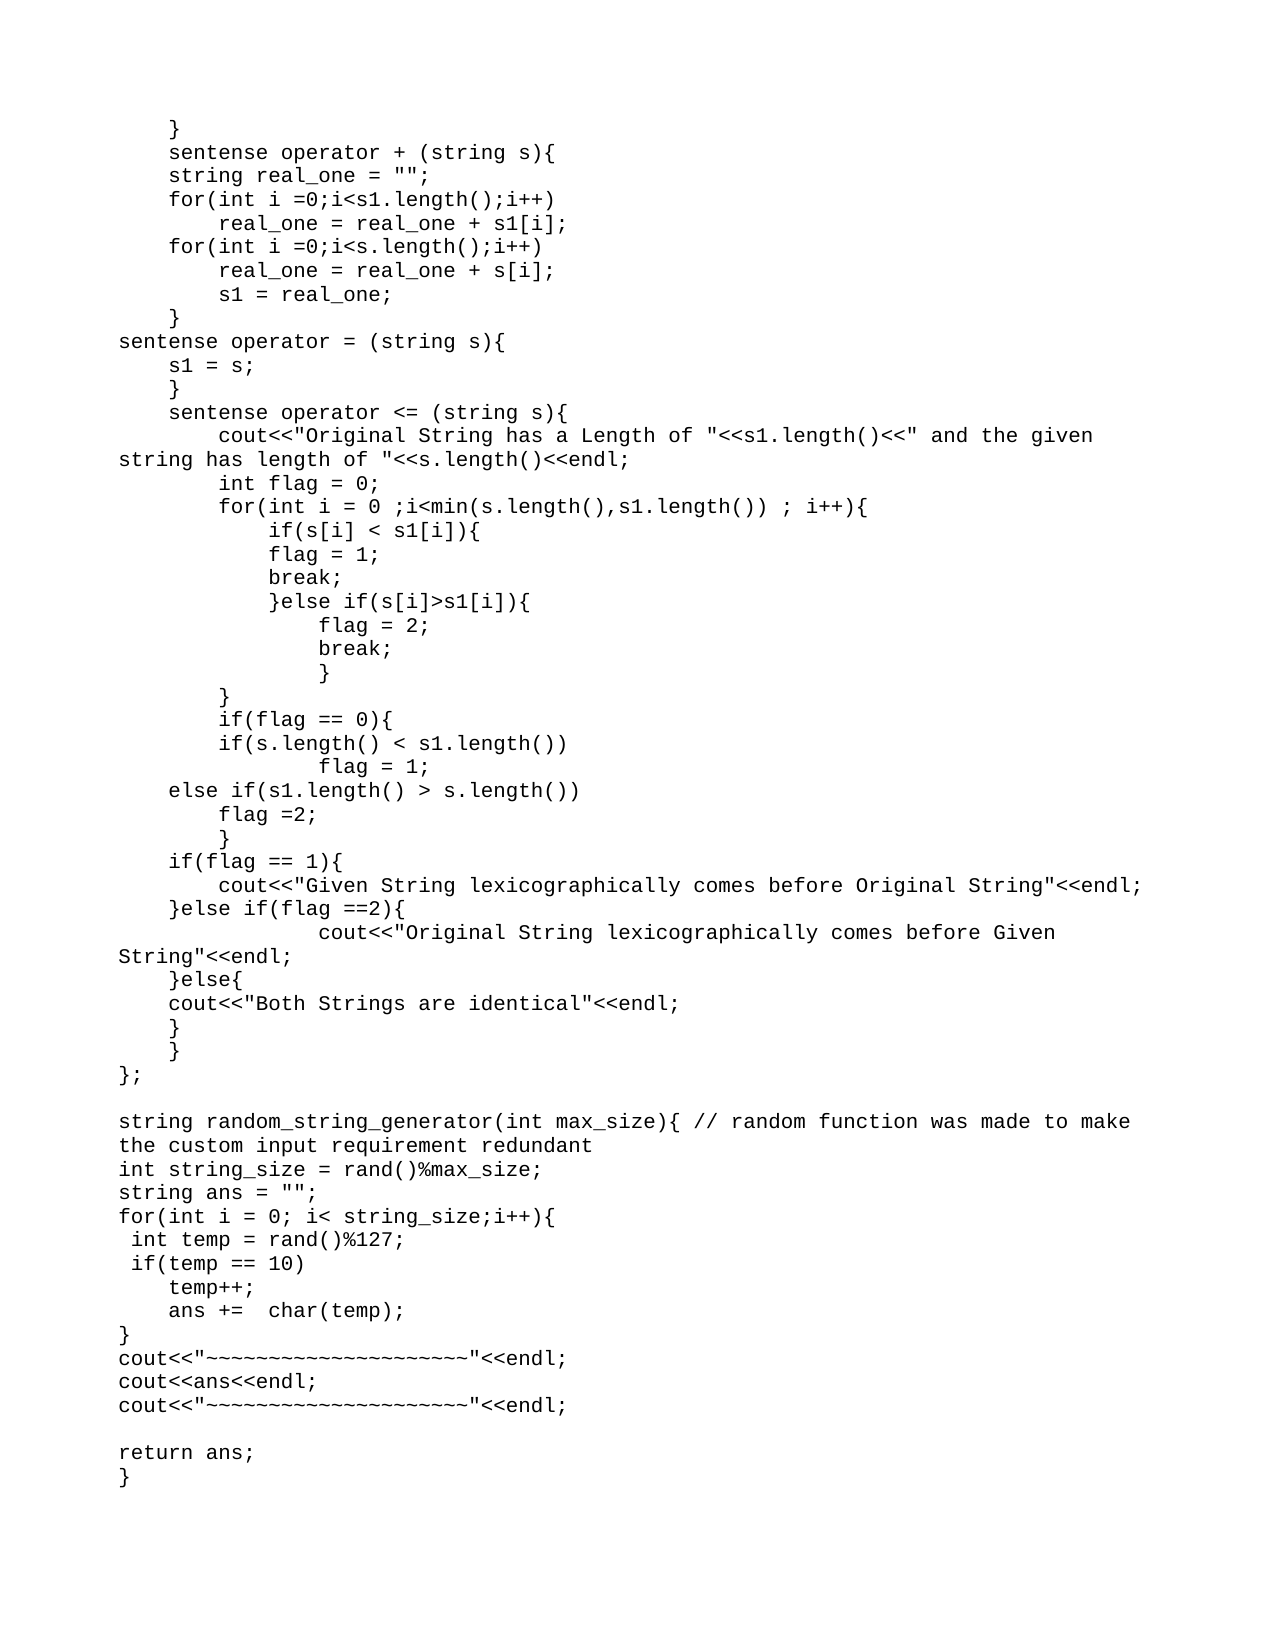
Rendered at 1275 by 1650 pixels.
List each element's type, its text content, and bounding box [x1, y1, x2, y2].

text for(int i =0;i<s.length();i++) [118, 236, 1157, 260]
text temp++; [118, 1277, 1157, 1300]
text if(flag == 1){ [118, 851, 1157, 875]
text cout<<"Both Strings are identical"<<endl; [118, 993, 1157, 1017]
text flag = 2; [118, 615, 1157, 638]
text s1 = real_one; [118, 284, 1157, 307]
text flag = 1; [118, 757, 1157, 780]
text ans += char(temp); [118, 1300, 1157, 1324]
text cout<<"Original String lexicographically comes before Given String"<<endl; [118, 922, 1157, 969]
text cout<<"~~~~~~~~~~~~~~~~~~~~~"<<endl; [118, 1348, 1157, 1371]
text real_one = real_one + s[i]; [118, 260, 1157, 284]
text int flag = 0; [118, 473, 1157, 496]
text for(int i = 0 ;i<min(s.length(),s1.length()) ; i++){ [118, 496, 1157, 520]
text if(temp == 10) [118, 1253, 1157, 1277]
text } [118, 378, 1157, 402]
text if(flag == 0){ [118, 709, 1157, 733]
text }else{ [118, 969, 1157, 993]
text }else if(flag ==2){ [118, 898, 1157, 922]
text sentense operator <= (string s){ [118, 402, 1157, 426]
text sentense operator = (string s){ [118, 331, 1157, 354]
text if(s[i] < s1[i]){ [118, 520, 1157, 544]
text } [118, 307, 1157, 331]
text real_one = real_one + s1[i]; [118, 213, 1157, 236]
text } [118, 1017, 1157, 1040]
text } [118, 827, 1157, 851]
text sentense operator + (string s){ [118, 142, 1157, 165]
text flag =2; [118, 804, 1157, 827]
text }else if(s[i]>s1[i]){ [118, 591, 1157, 615]
text cout<<"Original String has a Length of "<<s1.length()<<" and the given string has length of "<<s.length()<<endl; [118, 426, 1157, 473]
text } [118, 686, 1157, 709]
text break; [118, 638, 1157, 662]
text string real_one = ""; [118, 165, 1157, 189]
text } [118, 1040, 1157, 1064]
text } [118, 1324, 1157, 1348]
text } [118, 1466, 1157, 1489]
text int string_size = rand()%max_size; [118, 1158, 1157, 1182]
text if(s.length() < s1.length()) [118, 733, 1157, 757]
text for(int i =0;i<s1.length();i++) [118, 189, 1157, 213]
text cout<<"Given String lexicographically comes before Original String"<<endl; [118, 875, 1157, 898]
text else if(s1.length() > s.length()) [118, 780, 1157, 804]
text } [118, 118, 1157, 142]
text cout<<ans<<endl; [118, 1371, 1157, 1395]
text return ans; [118, 1442, 1157, 1466]
text for(int i = 0; i< string_size;i++){ [118, 1206, 1157, 1229]
text string ans = ""; [118, 1182, 1157, 1206]
text break; [118, 567, 1157, 591]
text flag = 1; [118, 544, 1157, 567]
text string random_string_generator(int max_size){ // random function was made to make the custom input requirement redundant [118, 1111, 1157, 1158]
text s1 = s; [118, 354, 1157, 378]
text cout<<"~~~~~~~~~~~~~~~~~~~~~"<<endl; [118, 1395, 1157, 1419]
text }; [118, 1064, 1157, 1088]
text } [118, 662, 1157, 686]
text int temp = rand()%127; [118, 1229, 1157, 1253]
